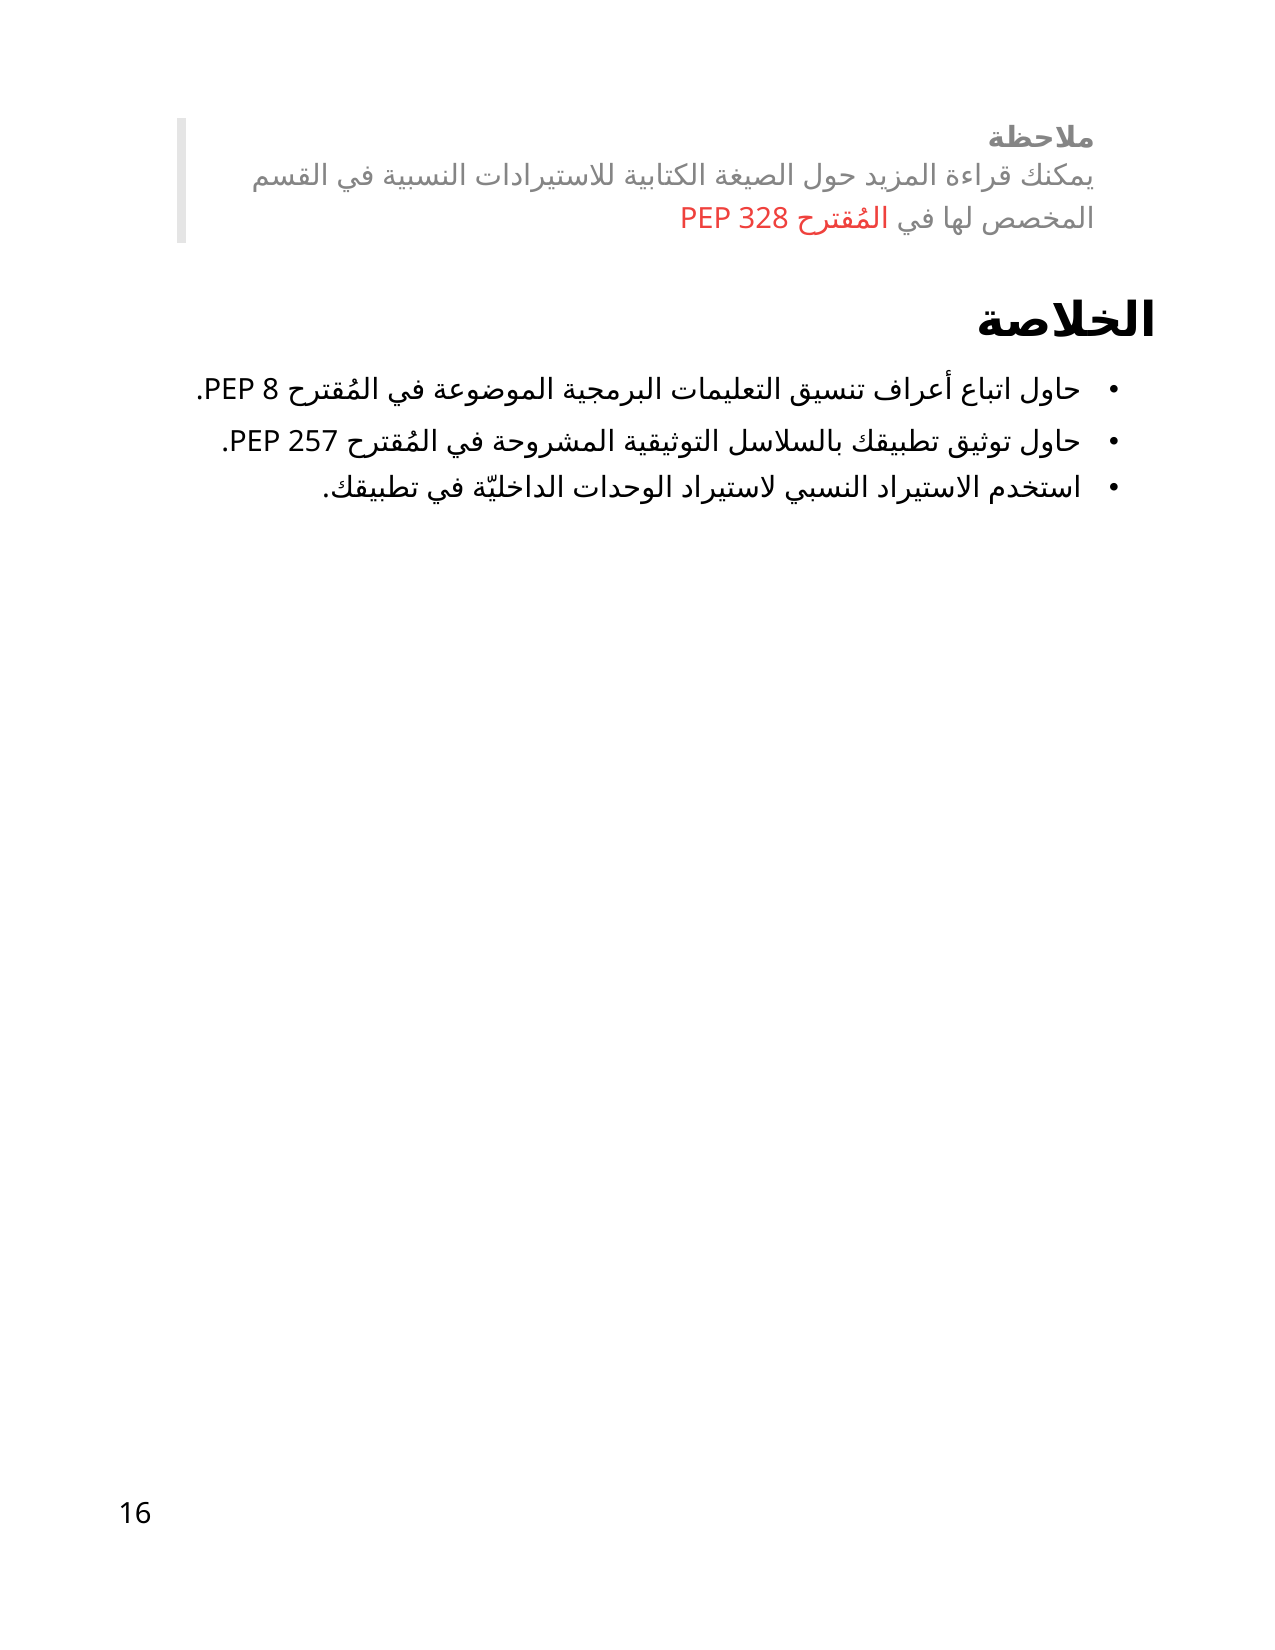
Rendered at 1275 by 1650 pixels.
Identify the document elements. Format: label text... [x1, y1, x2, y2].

list حاول اتباع أعراف تنسيق التعليمات البرمجية الموضوعة في المُقترح PEP 8. [118, 368, 1119, 412]
text ملاحظة يمكنك قراءة المزيد حول الصيغة الكتابية للاستيرادات النسبية في القسم المخصص لها في المُقترح PEP 328 [186, 118, 1098, 243]
list استخدم الاستيراد النسبي لاستيراد الوحدات الداخليّة في تطبيقك. [118, 472, 1119, 510]
list حاول توثيق تطبيقك بالسلاسل التوثيقية المشروحة في المُقترح PEP 257. [118, 420, 1119, 463]
subtitle الخلاصة [118, 293, 1157, 356]
